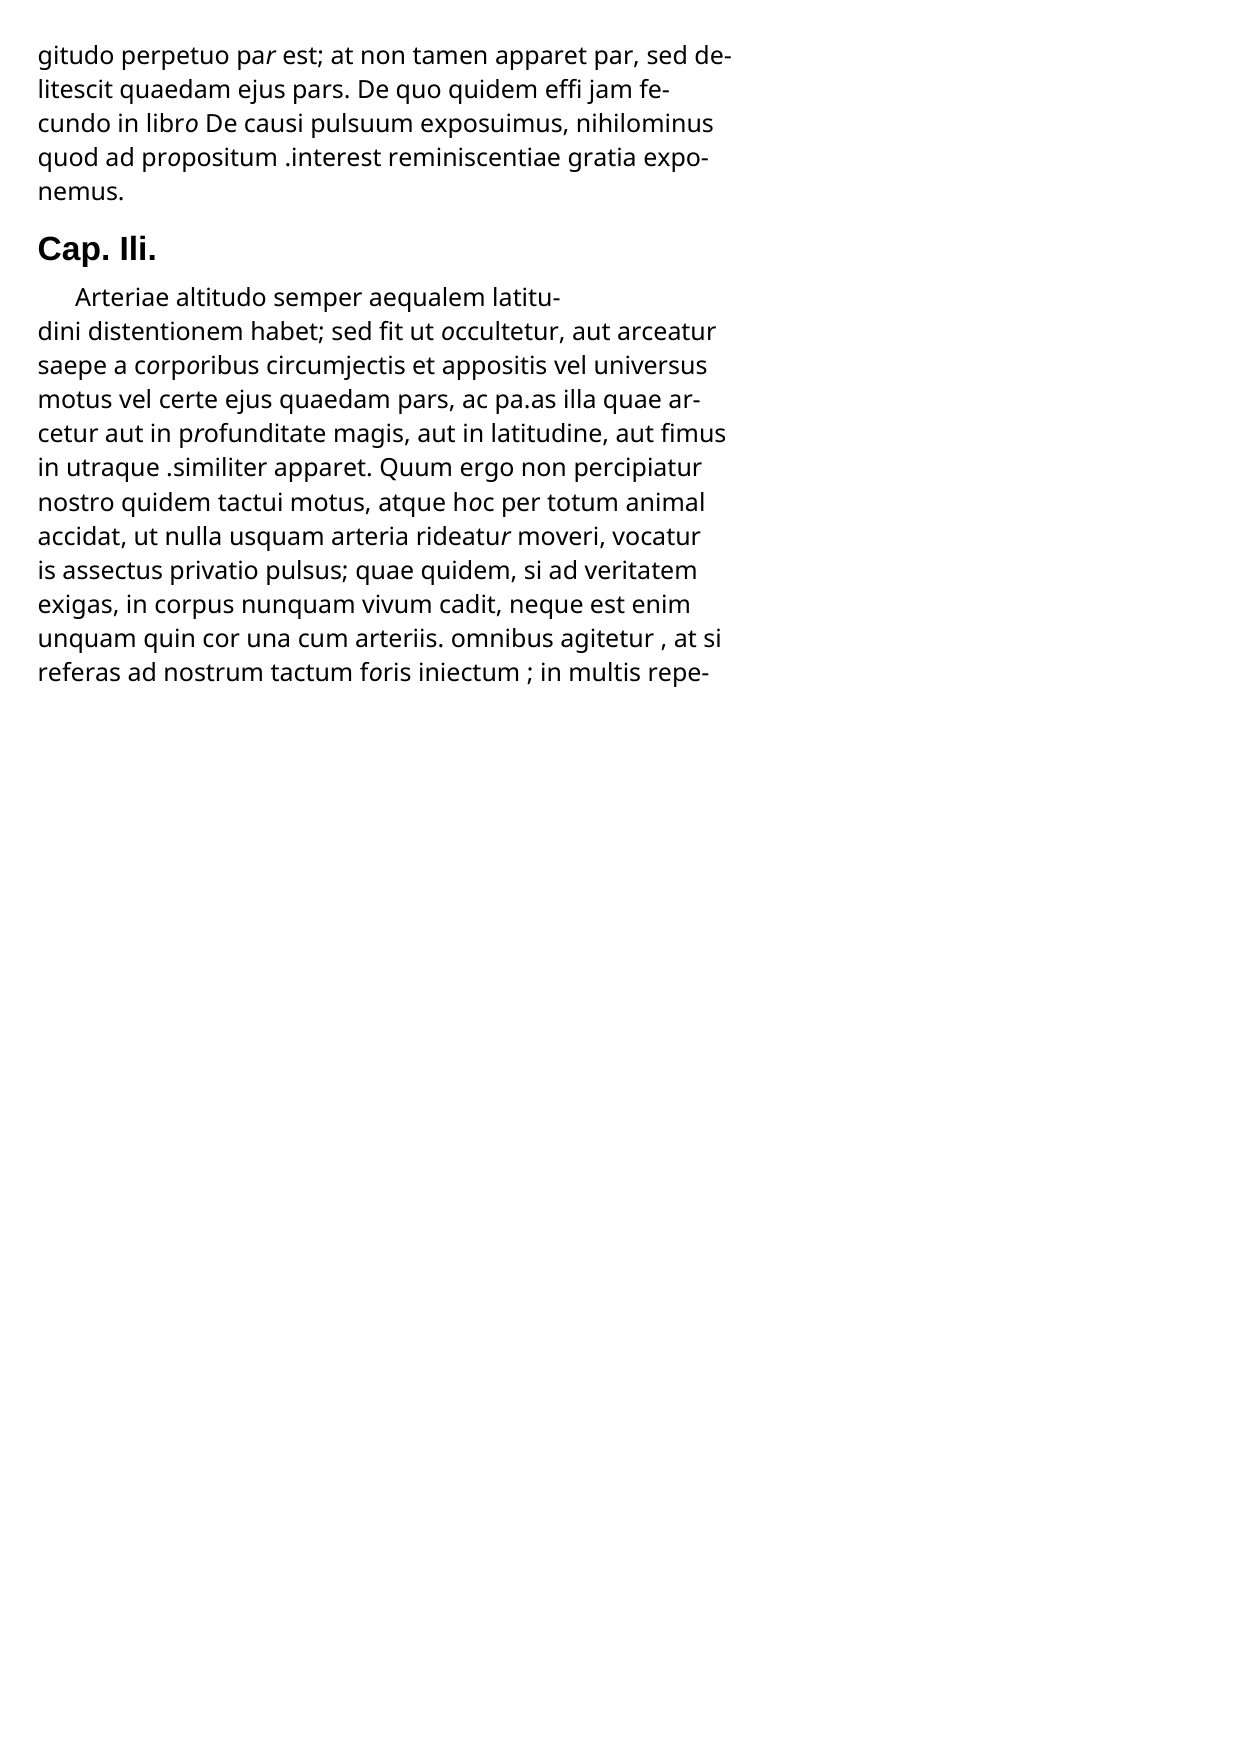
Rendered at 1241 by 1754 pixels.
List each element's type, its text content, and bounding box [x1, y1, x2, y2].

subtitle Cap. Ili. [37, 229, 1203, 267]
text gitudo perpetuo par est; at non tamen apparet par, sed de- litescit quaedam ejus pars. De quo quidem effi jam fe- cundo in libro De causi pulsuum exposuimus, nihilominus quod ad propositum .interest reminiscentiae gratia expo- nemus. [37, 37, 1203, 208]
text Arteriae altitudo semper aequalem latitu- dini distentionem habet; sed fit ut occultetur, aut arceatur saepe a corporibus circumjectis et appositis vel universus motus vel certe ejus quaedam pars, ac pa.as illa quae ar- cetur aut in profunditate magis, aut in latitudine, aut fimus in utraque .similiter apparet. Quum ergo non percipiatur nostro quidem tactui motus, atque hoc per totum animal accidat, ut nulla usquam arteria rideatur moveri, vocatur is assectus privatio pulsus; quae quidem, si ad veritatem exigas, in corpus nunquam vivum cadit, neque est enim unquam quin cor una cum arteriis. omnibus agitetur , at si referas ad nostrum tactum foris iniectum ; in multis repe- [37, 280, 1203, 688]
